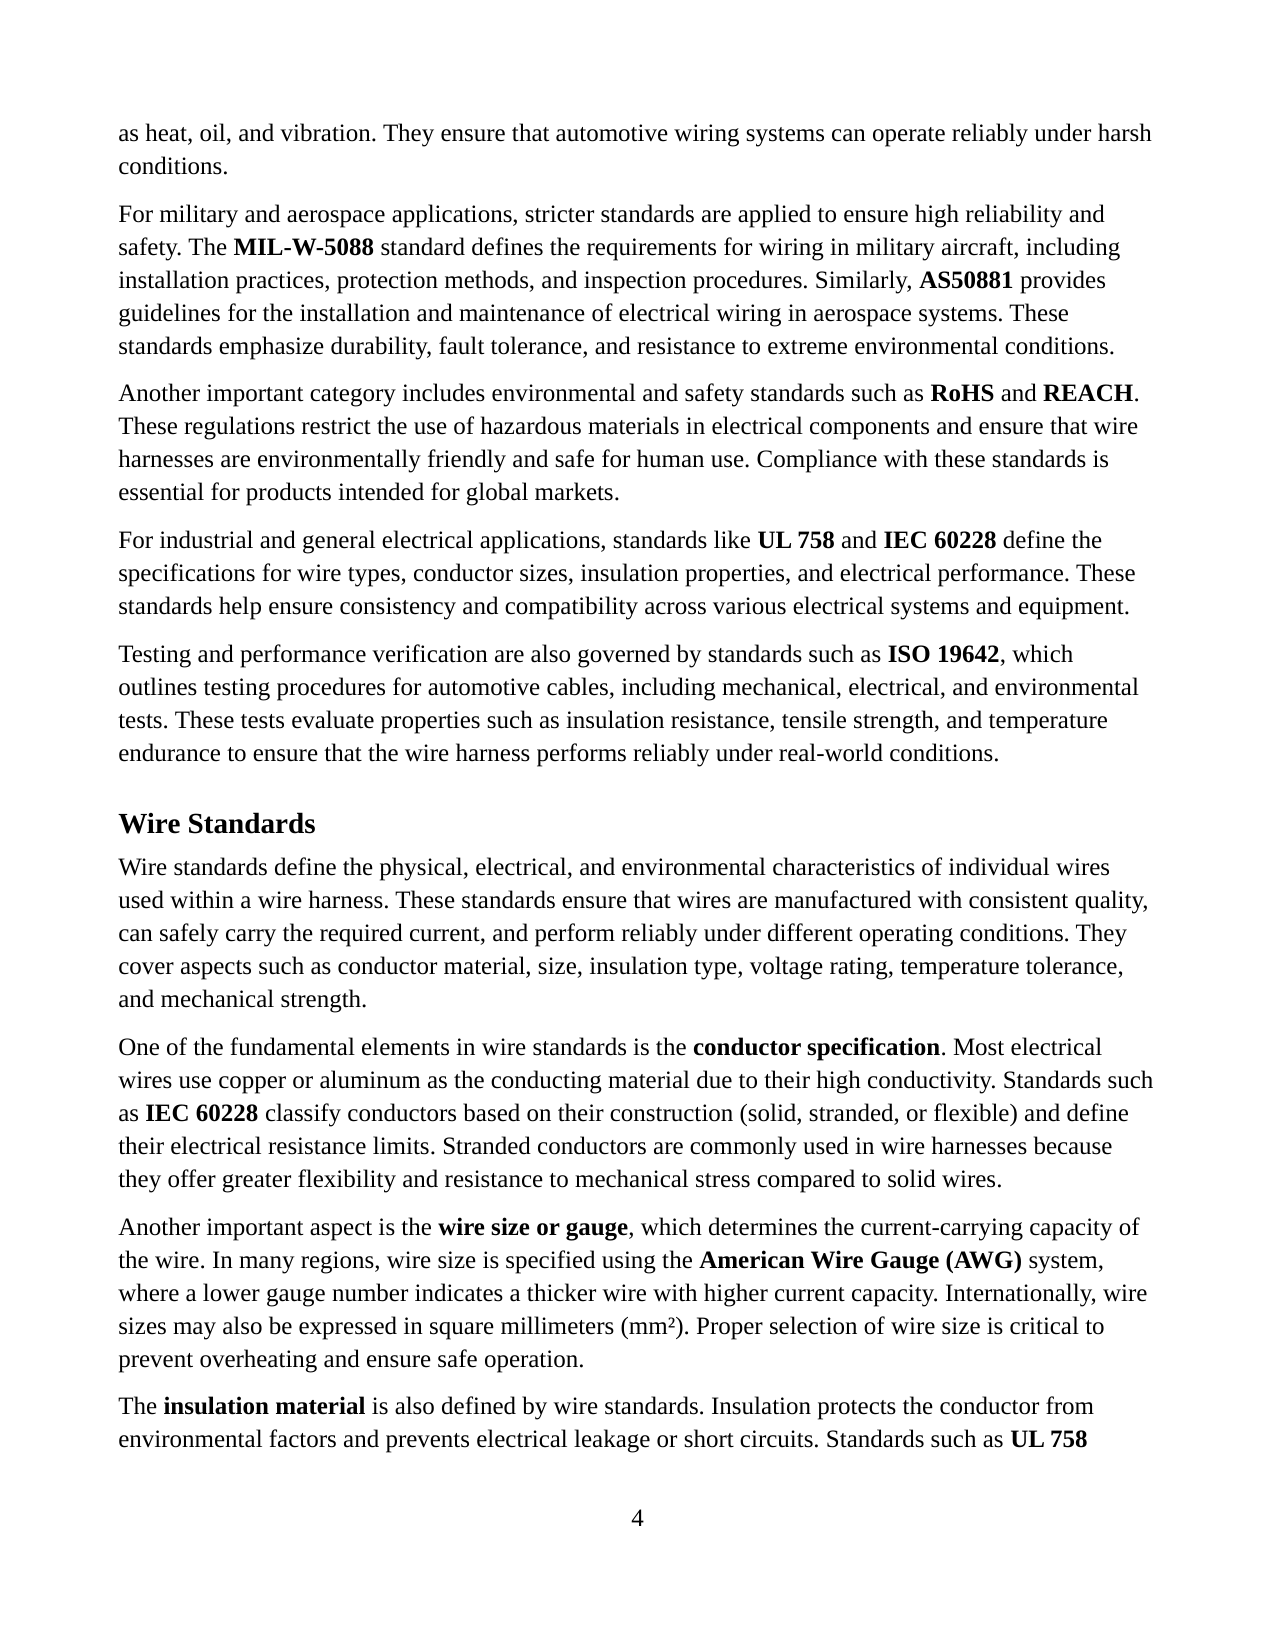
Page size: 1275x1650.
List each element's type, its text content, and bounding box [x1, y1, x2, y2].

text For military and aerospace applications, stricter standards are applied to ensure high reliability and safety. The MIL-W-5088 standard defines the requirements for wiring in military aircraft, including installation practices, protection methods, and inspection procedures. Similarly, AS50881 provides guidelines for the installation and maintenance of electrical wiring in aerospace systems. These standards emphasize durability, fault tolerance, and resistance to extreme environmental conditions. [118, 199, 1157, 359]
text Wire standards define the physical, electrical, and environmental characteristics of individual wires used within a wire harness. These standards ensure that wires are manufactured with consistent quality, can safely carry the required current, and perform reliably under different operating conditions. They cover aspects such as conductor material, size, insulation type, voltage rating, temperature tolerance, and mechanical strength. [118, 852, 1157, 1013]
text The insulation material is also defined by wire standards. Insulation protects the conductor from environmental factors and prevents electrical leakage or short circuits. Standards such as UL 758 [118, 1391, 1157, 1453]
text Another important aspect is the wire size or gauge, which determines the current-carrying capacity of the wire. In many regions, wire size is specified using the American Wire Gauge (AWG) system, where a lower gauge number indicates a thicker wire with higher current capacity. Internationally, wire sizes may also be expressed in square millimeters (mm²). Proper selection of wire size is critical to prevent overheating and ensure safe operation. [118, 1212, 1157, 1372]
text For industrial and general electrical applications, standards like UL 758 and IEC 60228 define the specifications for wire types, conductor sizes, insulation properties, and electrical performance. These standards help ensure consistency and compatibility across various electrical systems and equipment. [118, 525, 1157, 620]
text as heat, oil, and vibration. They ensure that automotive wiring systems can operate reliably under harsh conditions. [118, 118, 1157, 180]
subtitle Wire Standards [118, 806, 1157, 840]
text Testing and performance verification are also governed by standards such as ISO 19642, which outlines testing procedures for automotive cables, including mechanical, electrical, and environmental tests. These tests evaluate properties such as insulation resistance, tensile strength, and temperature endurance to ensure that the wire harness performs reliably under real-world conditions. [118, 639, 1157, 767]
text Another important category includes environmental and safety standards such as RoHS and REACH. These regulations restrict the use of hazardous materials in electrical components and ensure that wire harnesses are environmentally friendly and safe for human use. Compliance with these standards is essential for products intended for global markets. [118, 378, 1157, 506]
text One of the fundamental elements in wire standards is the conductor specification. Most electrical wires use copper or aluminum as the conducting material due to their high conductivity. Standards such as IEC 60228 classify conductors based on their construction (solid, stranded, or flexible) and define their electrical resistance limits. Stranded conductors are commonly used in wire harnesses because they offer greater flexibility and resistance to mechanical stress compared to solid wires. [118, 1032, 1157, 1193]
